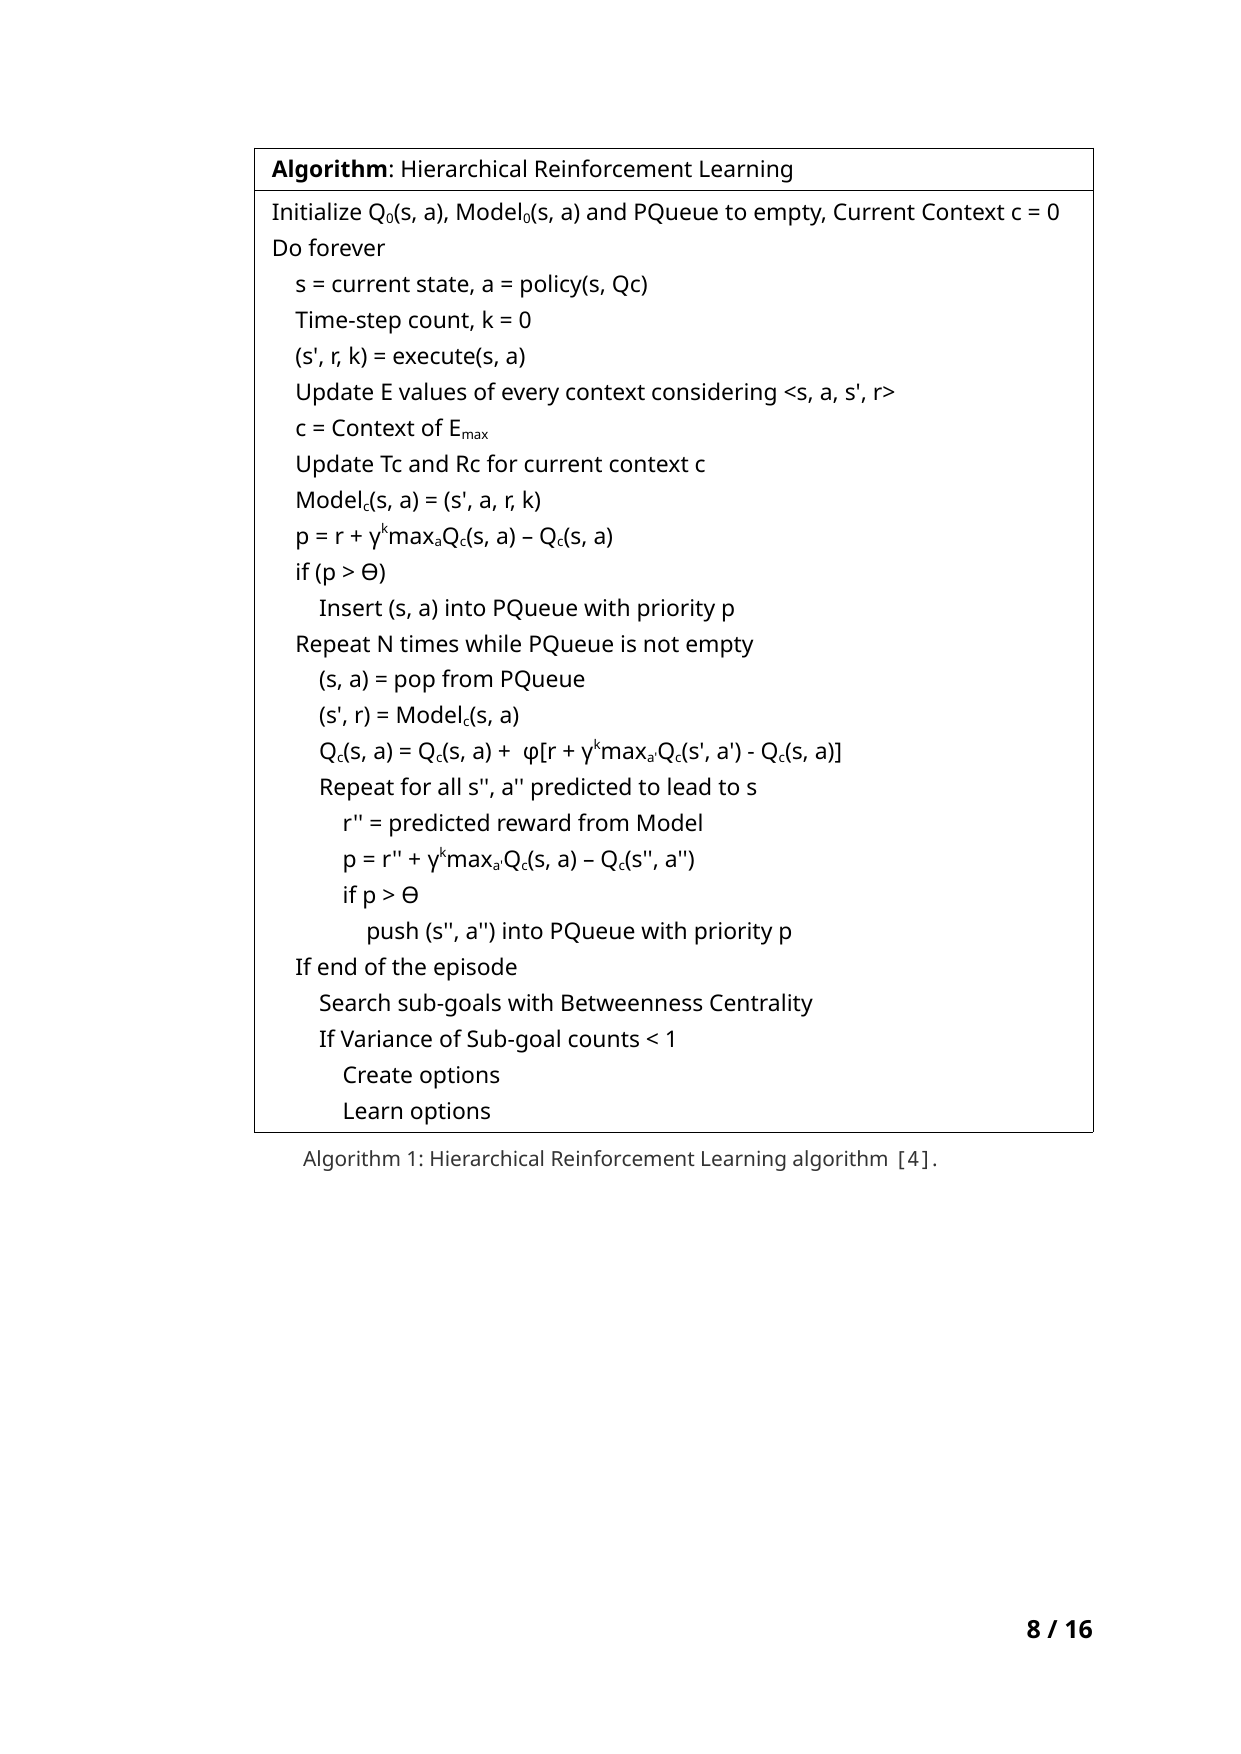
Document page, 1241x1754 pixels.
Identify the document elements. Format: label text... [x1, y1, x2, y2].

table_cell Initialize Q0(s, a), Model0(s, a) and PQueue to empty, Current Context c = 0 Do forever s = current state, a = policy(s, Qc) Time-step count, k = 0 (s', r, k) = execute(s, a) Update E values of every context considering <s, a, s', r> c = Context of Emax Update Tc and Rc for current context c Modelc(s, a) = (s', a, r, k) p = r + γkmaxaQc(s, a) – Qc(s, a) if (p > Ө) Insert (s, a) into PQueue with priority p Repeat N times while PQueue is not empty (s, a) = pop from PQueue (s', r) = Modelc(s, a) Qc(s, a) = Qc(s, a) + φ[r + γkmaxa'Qc(s', a') - Qc(s, a)] Repeat for all s'', a'' predicted to lead to s r'' = predicted reward from Model p = r'' + γkmaxa'Qc(s, a) – Qc(s'', a'') if p > Ө push (s'', a'') into PQueue with priority p If end of the episode Search sub-goals with Betweenness Centrality If Variance of Sub-goal counts < 1 Create options Learn options [255, 191, 1093, 1132]
table_header Algorithm: Hierarchical Reinforcement Learning [255, 149, 1093, 190]
text Algorithm 1: Hierarchical Reinforcement Learning algorithm [4]. [148, 1144, 1093, 1173]
